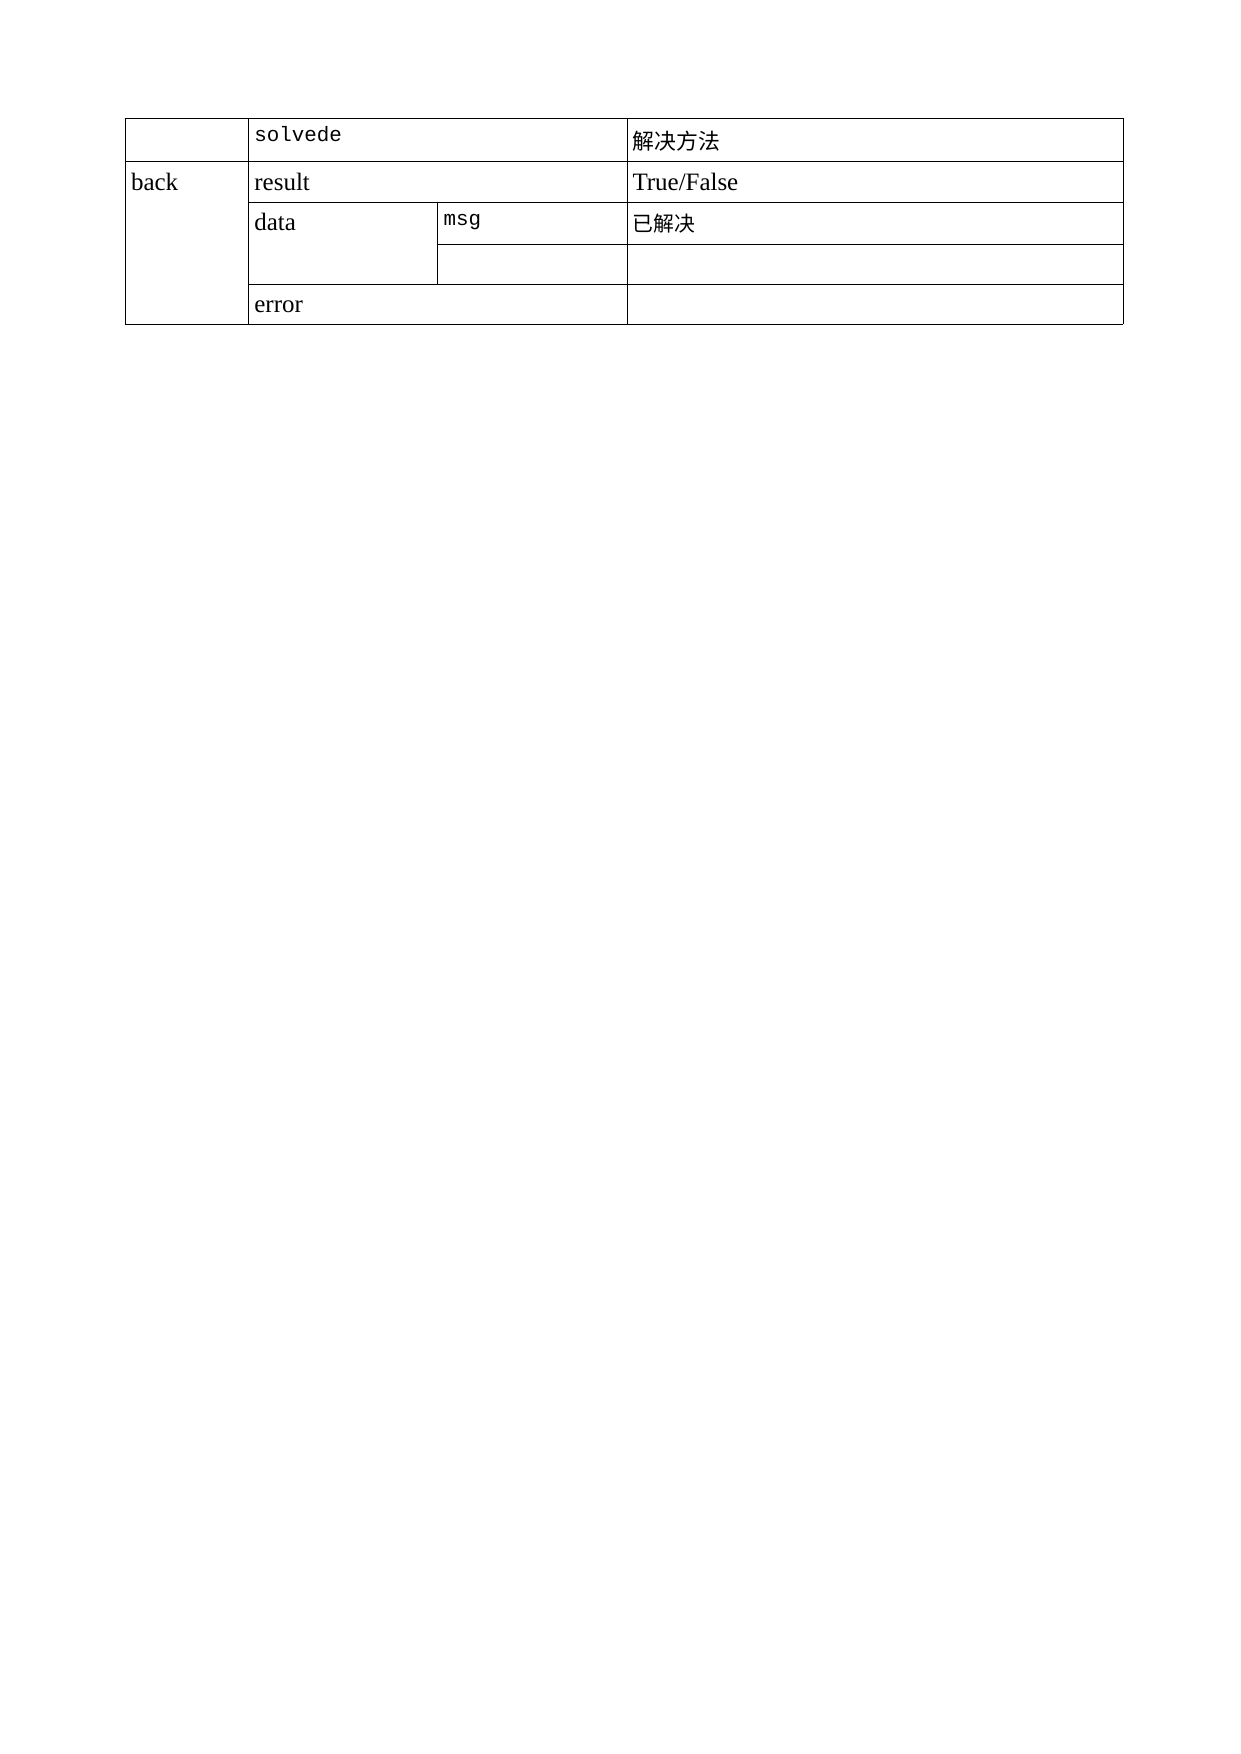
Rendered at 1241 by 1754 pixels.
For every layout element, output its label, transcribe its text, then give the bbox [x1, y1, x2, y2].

table_cell True/False [628, 162, 1123, 202]
table_cell [126, 119, 248, 161]
table_cell 解决方法 [628, 119, 1123, 161]
table_cell result [249, 162, 627, 202]
table_cell msg [438, 203, 627, 243]
table_cell data [249, 203, 437, 284]
table_cell [628, 245, 1123, 284]
table_cell [438, 245, 627, 284]
table_cell [628, 285, 1123, 324]
table_cell error [249, 285, 627, 324]
table_cell 已解决 [628, 203, 1123, 243]
table_cell solvede [249, 119, 627, 161]
table_cell back [126, 162, 248, 324]
